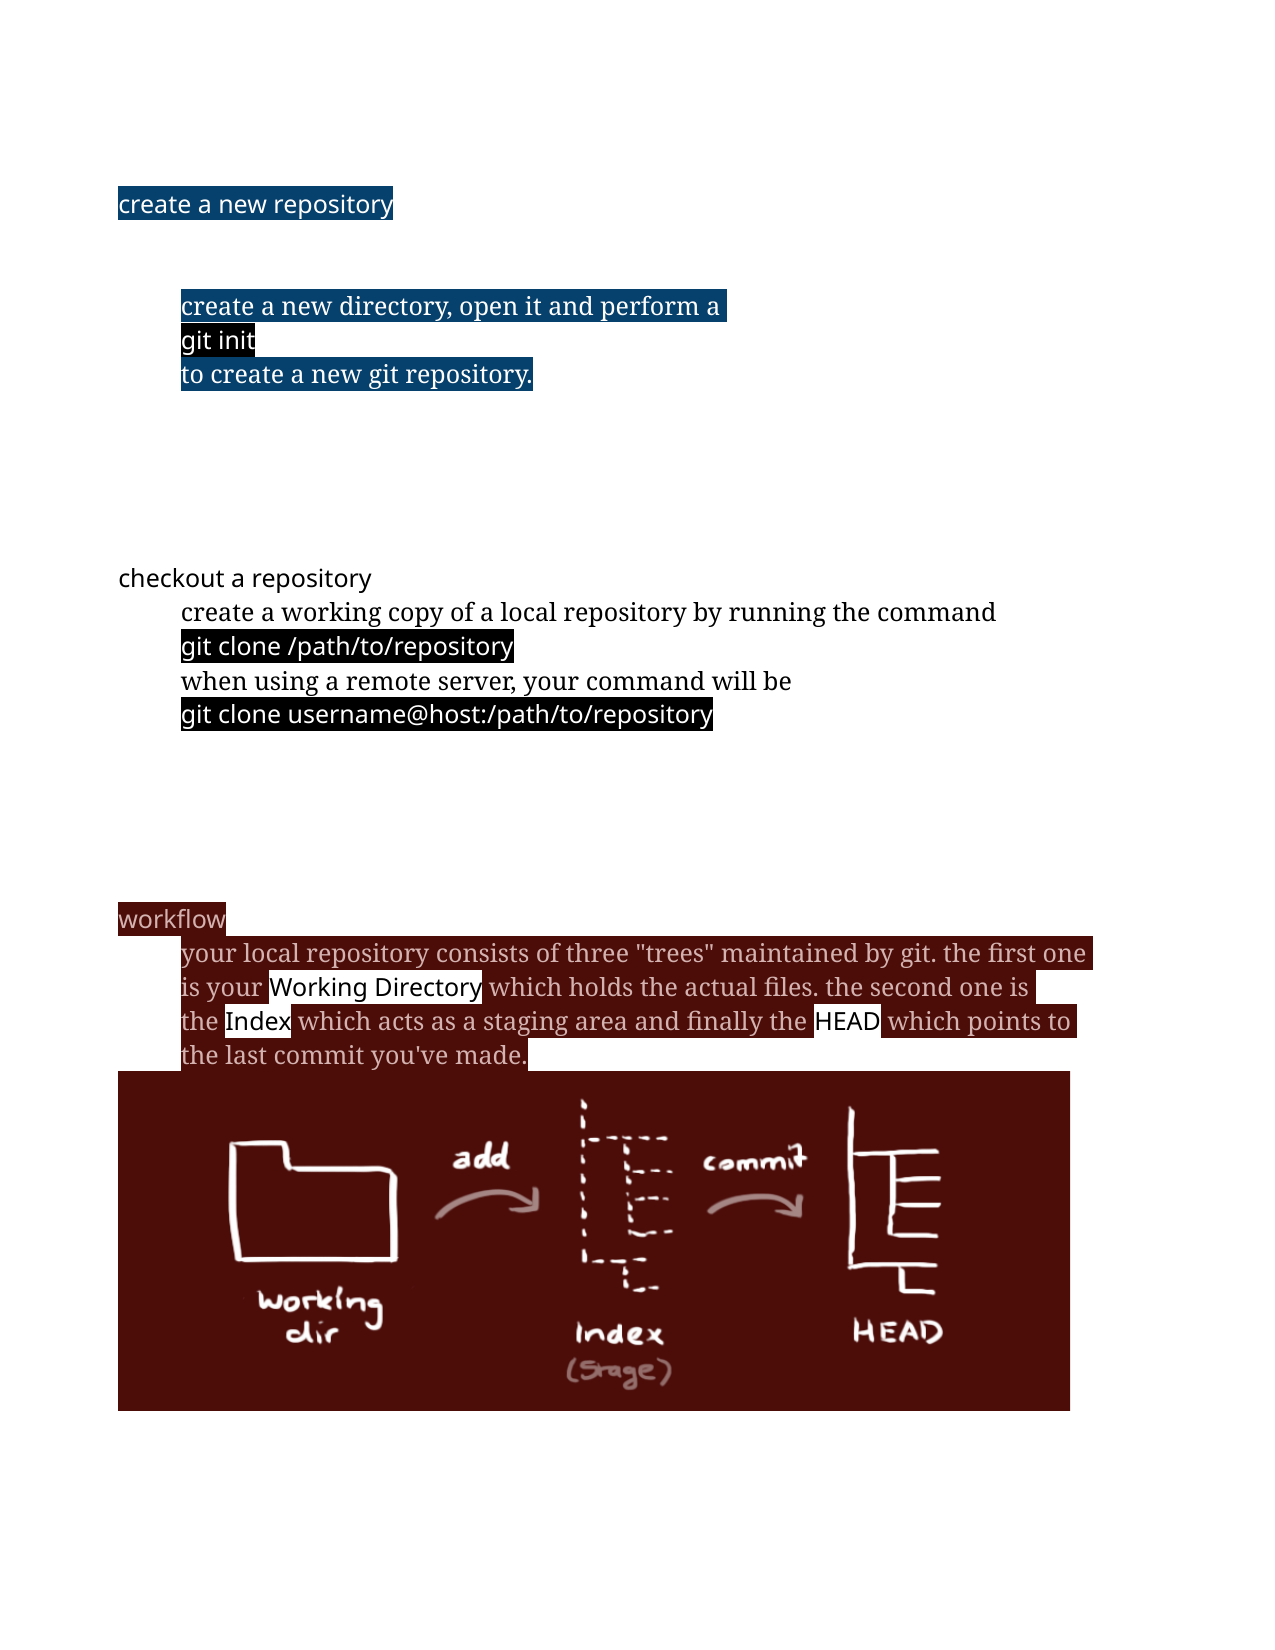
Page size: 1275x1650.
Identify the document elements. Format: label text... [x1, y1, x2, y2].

subtitle workflow [118, 902, 1157, 936]
text create a working copy of a local repository by running the command git clone /path/to/repository when using a remote server, your command will be git clone username@host:/path/to/repository [181, 595, 1094, 731]
subtitle create a new repository [118, 186, 1157, 220]
text your local repository consists of three "trees" maintained by git. the first one is your Working Directory which holds the actual files. the second one is the Index which acts as a staging area and finally the HEAD which points to the last commit you've made. [181, 936, 1094, 1072]
text create a new directory, open it and perform a git init to create a new git repository. [181, 288, 1094, 391]
subtitle checkout a repository [118, 561, 1157, 595]
picture [118, 1071, 1071, 1411]
